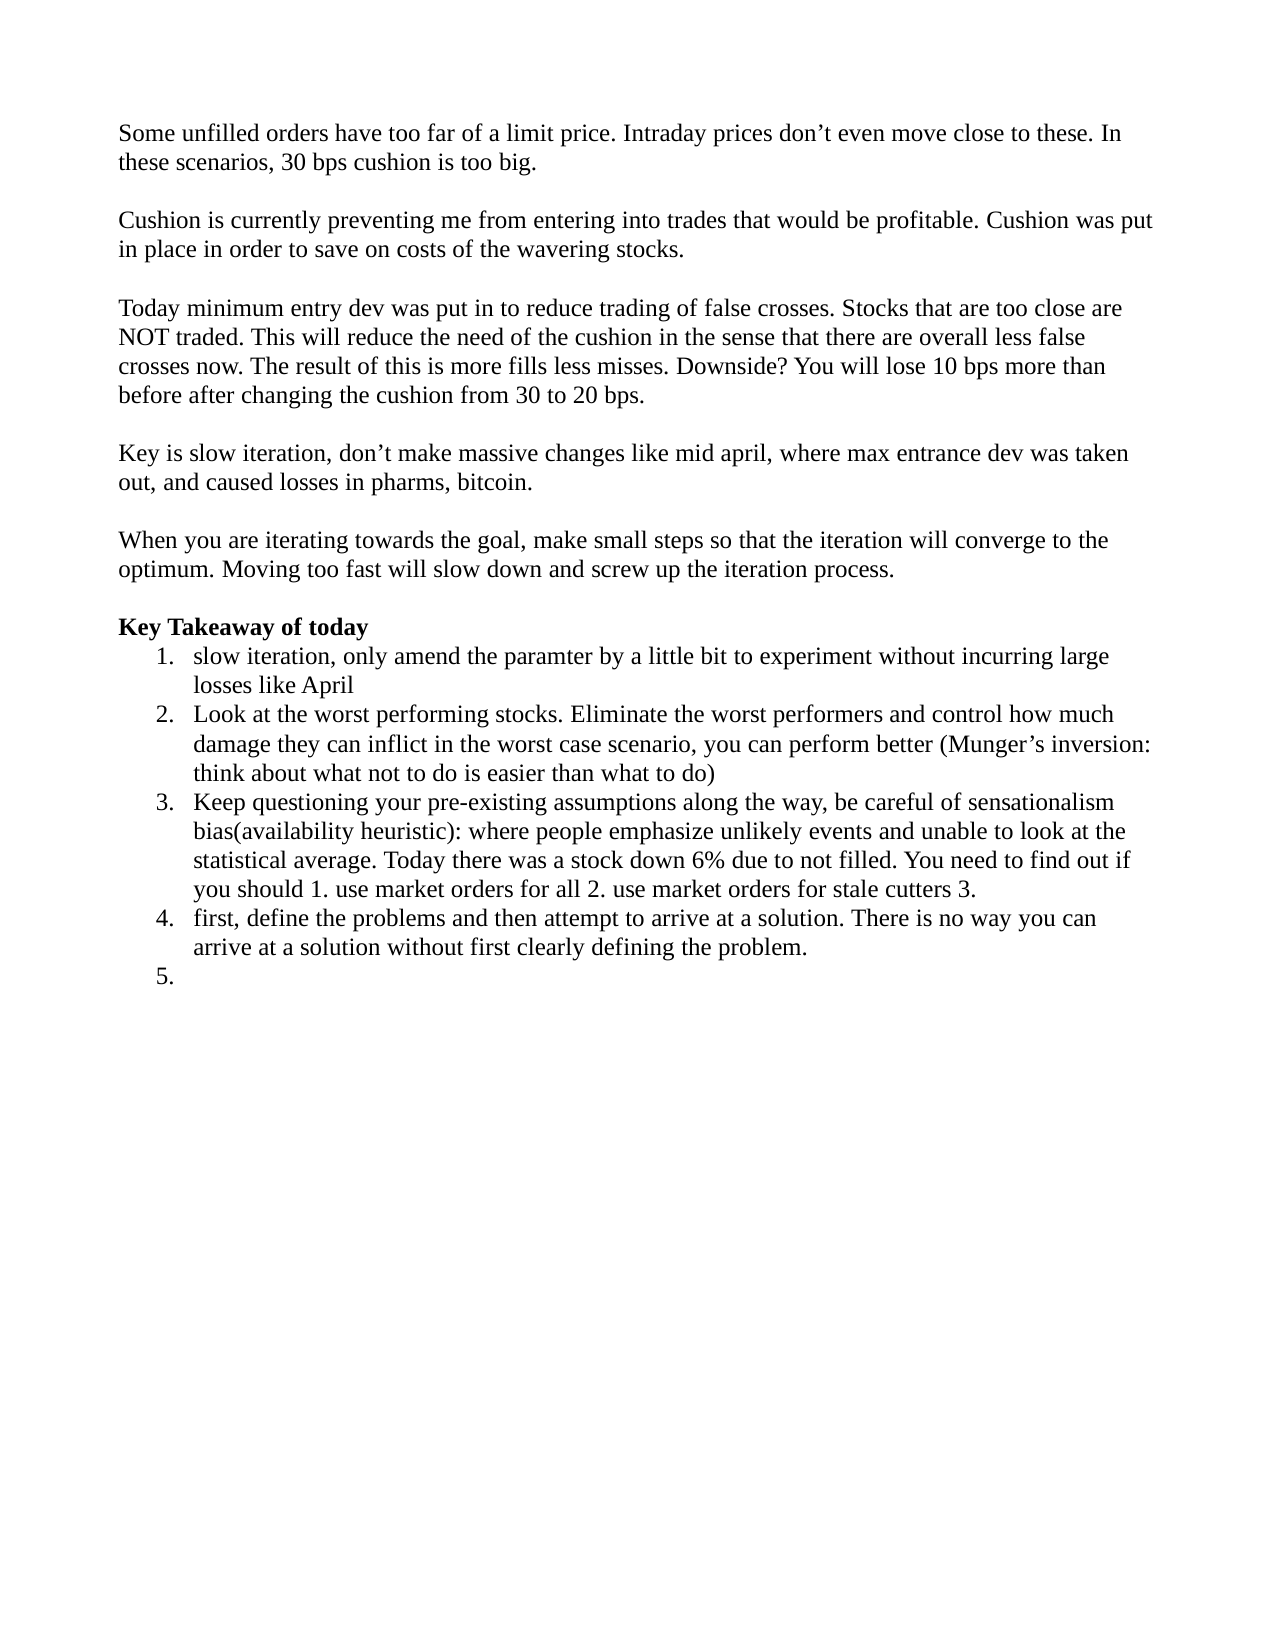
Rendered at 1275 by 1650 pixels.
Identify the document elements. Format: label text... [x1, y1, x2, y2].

list Keep questioning your pre-existing assumptions along the way, be careful of sensationalism bias(availability heuristic): where people emphasize unlikely events and unable to look at the statistical average. Today there was a stock down 6% due to not filled. You need to find out if you should 1. use market orders for all 2. use market orders for stale cutters 3. [156, 787, 1157, 903]
text Key is slow iteration, don’t make massive changes like mid april, where max entrance dev was taken out, and caused losses in pharms, bitcoin. [118, 438, 1157, 496]
text When you are iterating towards the goal, make small steps so that the iteration will converge to the optimum. Moving too fast will slow down and screw up the iteration process. [118, 525, 1157, 583]
text Today minimum entry dev was put in to reduce trading of false crosses. Stocks that are too close are NOT traded. This will reduce the need of the cushion in the sense that there are overall less false crosses now. The result of this is more fills less misses. Downside? You will lose 10 bps more than before after changing the cushion from 30 to 20 bps. [118, 292, 1157, 409]
list Look at the worst performing stocks. Eliminate the worst performers and control how much damage they can inflict in the worst case scenario, you can perform better (Munger’s inversion: think about what not to do is easier than what to do) [156, 699, 1157, 787]
list slow iteration, only amend the paramter by a little bit to experiment without incurring large losses like April [156, 641, 1157, 699]
text Cushion is currently preventing me from entering into trades that would be profitable. Cushion was put in place in order to save on costs of the wavering stocks. [118, 205, 1157, 263]
text Key Takeaway of today [118, 612, 1157, 641]
text Some unfilled orders have too far of a limit price. Intraday prices don’t even move close to these. In these scenarios, 30 bps cushion is too big. [118, 118, 1157, 176]
list first, define the problems and then attempt to arrive at a solution. There is no way you can arrive at a solution without first clearly defining the problem. [156, 903, 1157, 961]
